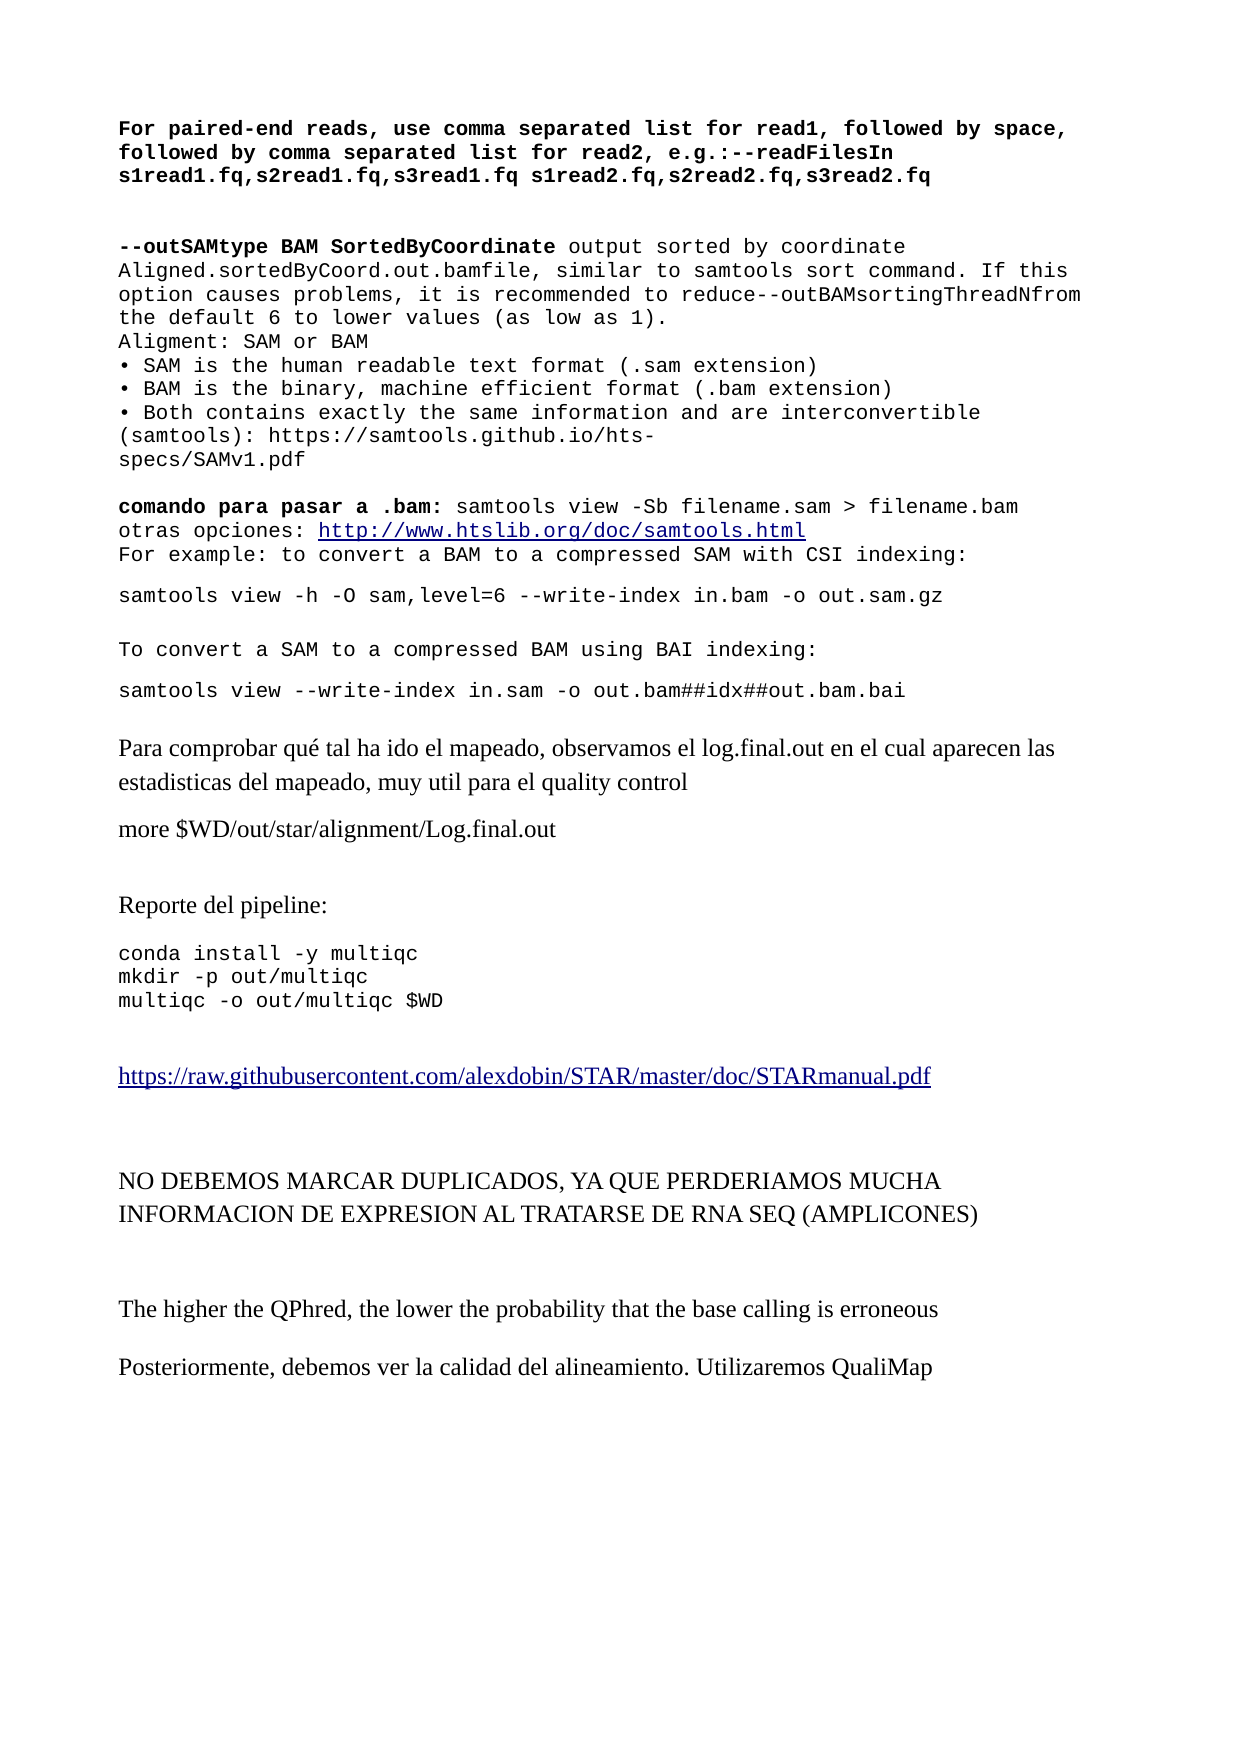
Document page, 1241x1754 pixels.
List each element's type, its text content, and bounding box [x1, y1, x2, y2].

text comando para pasar a .bam: samtools view -Sb filename.sam > filename.bam [118, 496, 1122, 520]
text mkdir -p out/multiqc [118, 967, 1122, 990]
text conda install -y multiqc [118, 943, 1122, 967]
text To convert a SAM to a compressed BAM using BAI indexing: [118, 639, 1122, 662]
text • BAM is the binary, machine efficient format (.bam extension) [118, 378, 1122, 402]
text The higher the QPhred, the lower the probability that the base calling is erroneous [118, 1294, 1122, 1323]
text Reporte del pipeline: [118, 891, 1122, 919]
text https://raw.githubusercontent.com/alexdobin/STAR/master/doc/STARmanual.pdf [118, 1061, 1122, 1090]
text Para comprobar qué tal ha ido el mapeado, observamos el log.final.out en el cual aparecen las estadisticas del mapeado, muy util para el quality control [118, 733, 1122, 795]
text specs/SAMv1.pdf [118, 449, 1122, 473]
text NO DEBEMOS MARCAR DUPLICADOS, YA QUE PERDERIAMOS MUCHA INFORMACION DE EXPRESION AL TRATARSE DE RNA SEQ (AMPLICONES) [118, 1166, 1122, 1228]
text samtools view -h -O sam,level=6 --write-index in.bam -o out.sam.gz [118, 586, 1122, 609]
text For example: to convert a BAM to a compressed SAM with CSI indexing: [118, 544, 1122, 567]
text multiqc -o out/multiqc $WD [118, 990, 1122, 1014]
text For paired-end reads, use comma separated list for read1, followed by space, followed by comma separated list for read2, e.g.:--readFilesIn s1read1.fq,s2read1.fq,s3read1.fq s1read2.fq,s2read2.fq,s3read2.fq [118, 118, 1122, 189]
text • Both contains exactly the same information and are interconvertible (samtools): https://samtools.github.io/hts- [118, 402, 1122, 449]
text Posteriormente, debemos ver la calidad del alineamiento. Utilizaremos QualiMap [118, 1352, 1122, 1381]
text samtools view --write-index in.sam -o out.bam##idx##out.bam.bai [118, 680, 1122, 704]
text --outSAMtype BAM SortedByCoordinate output sorted by coordinate Aligned.sortedByCoord.out.bamfile, similar to samtools sort command. If this option causes problems, it is recommended to reduce--outBAMsortingThreadNfrom the default 6 to lower values (as low as 1). [118, 236, 1122, 331]
text • SAM is the human readable text format (.sam extension) [118, 354, 1122, 378]
text Aligment: SAM or BAM [118, 331, 1122, 354]
text more $WD/out/star/alignment/Log.final.out [118, 814, 1122, 843]
text otras opciones: http://www.htslib.org/doc/samtools.html [118, 520, 1122, 544]
